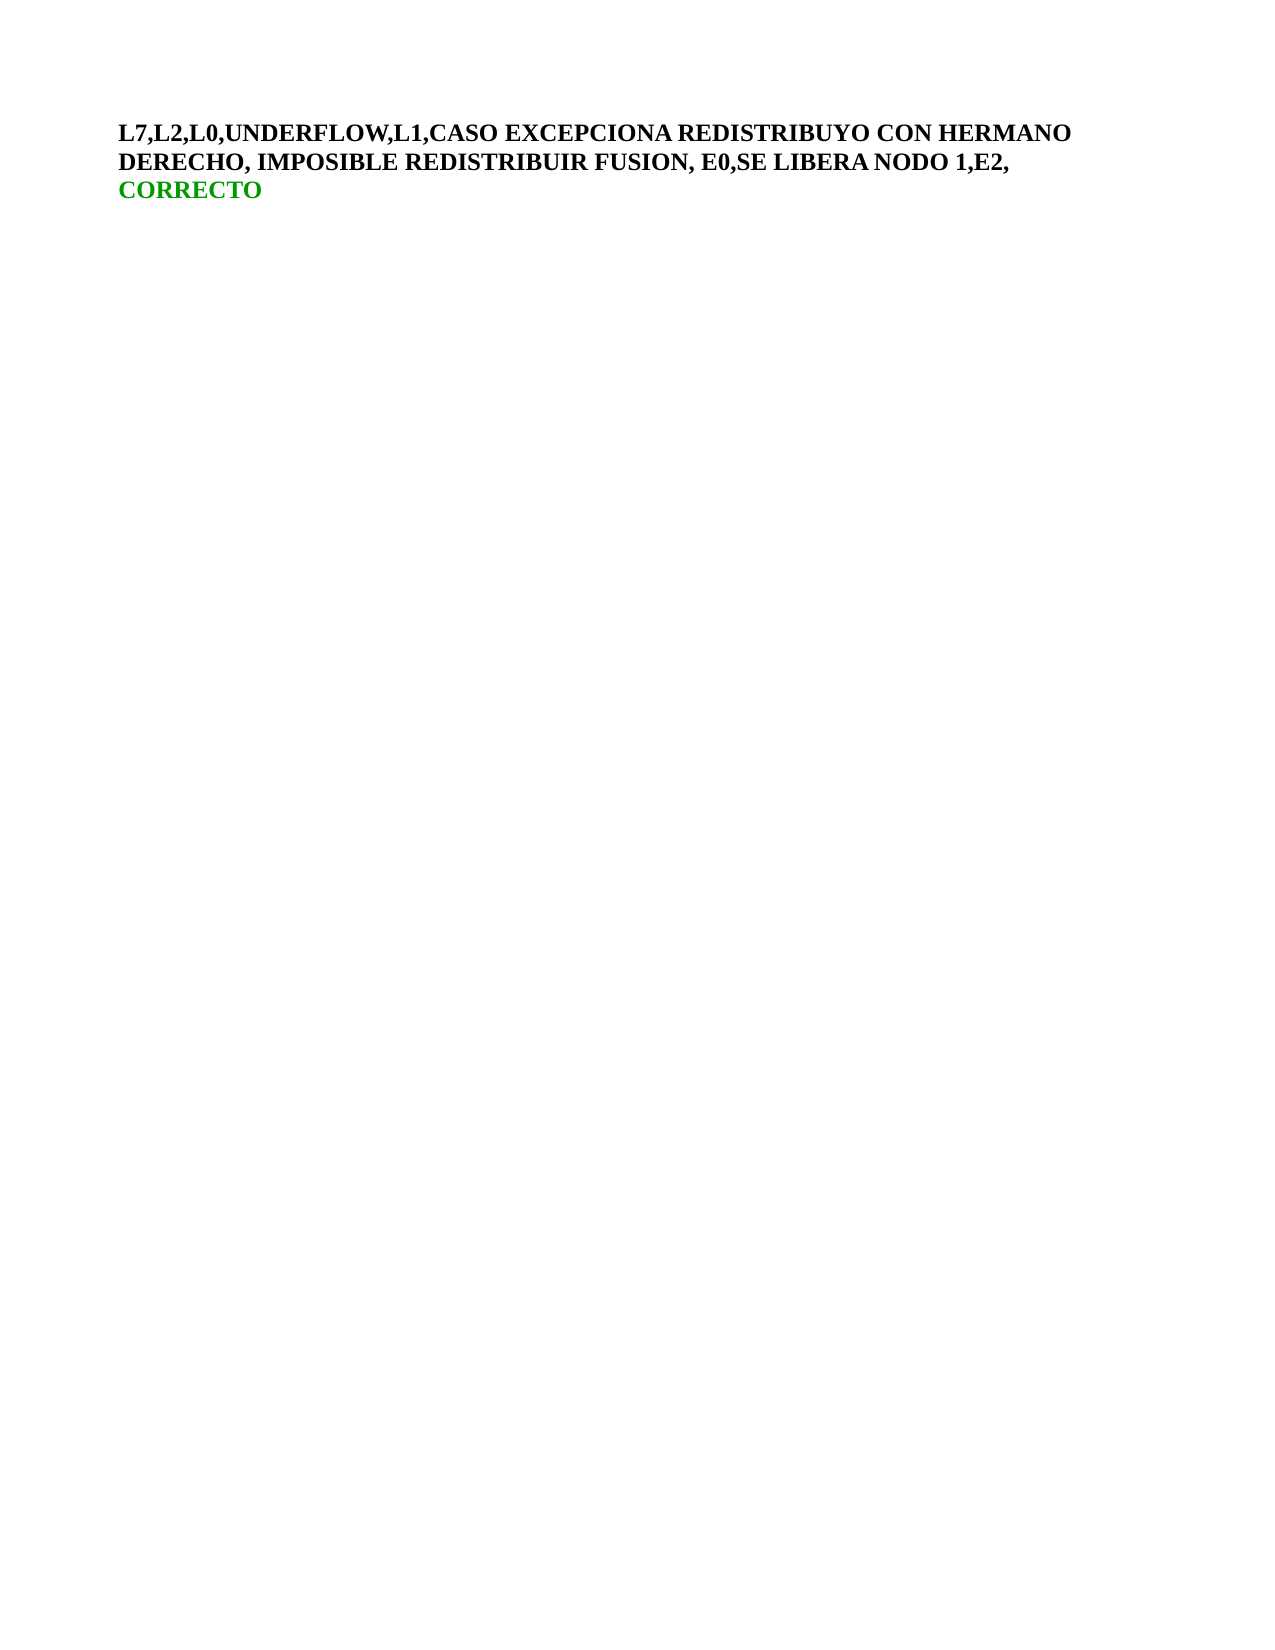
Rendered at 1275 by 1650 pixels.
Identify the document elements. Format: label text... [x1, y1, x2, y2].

text L7,L2,L0,UNDERFLOW,L1,CASO EXCEPCIONA REDISTRIBUYO CON HERMANO DERECHO, IMPOSIBLE REDISTRIBUIR FUSION, E0,SE LIBERA NODO 1,E2, CORRECTO [118, 118, 1157, 204]
